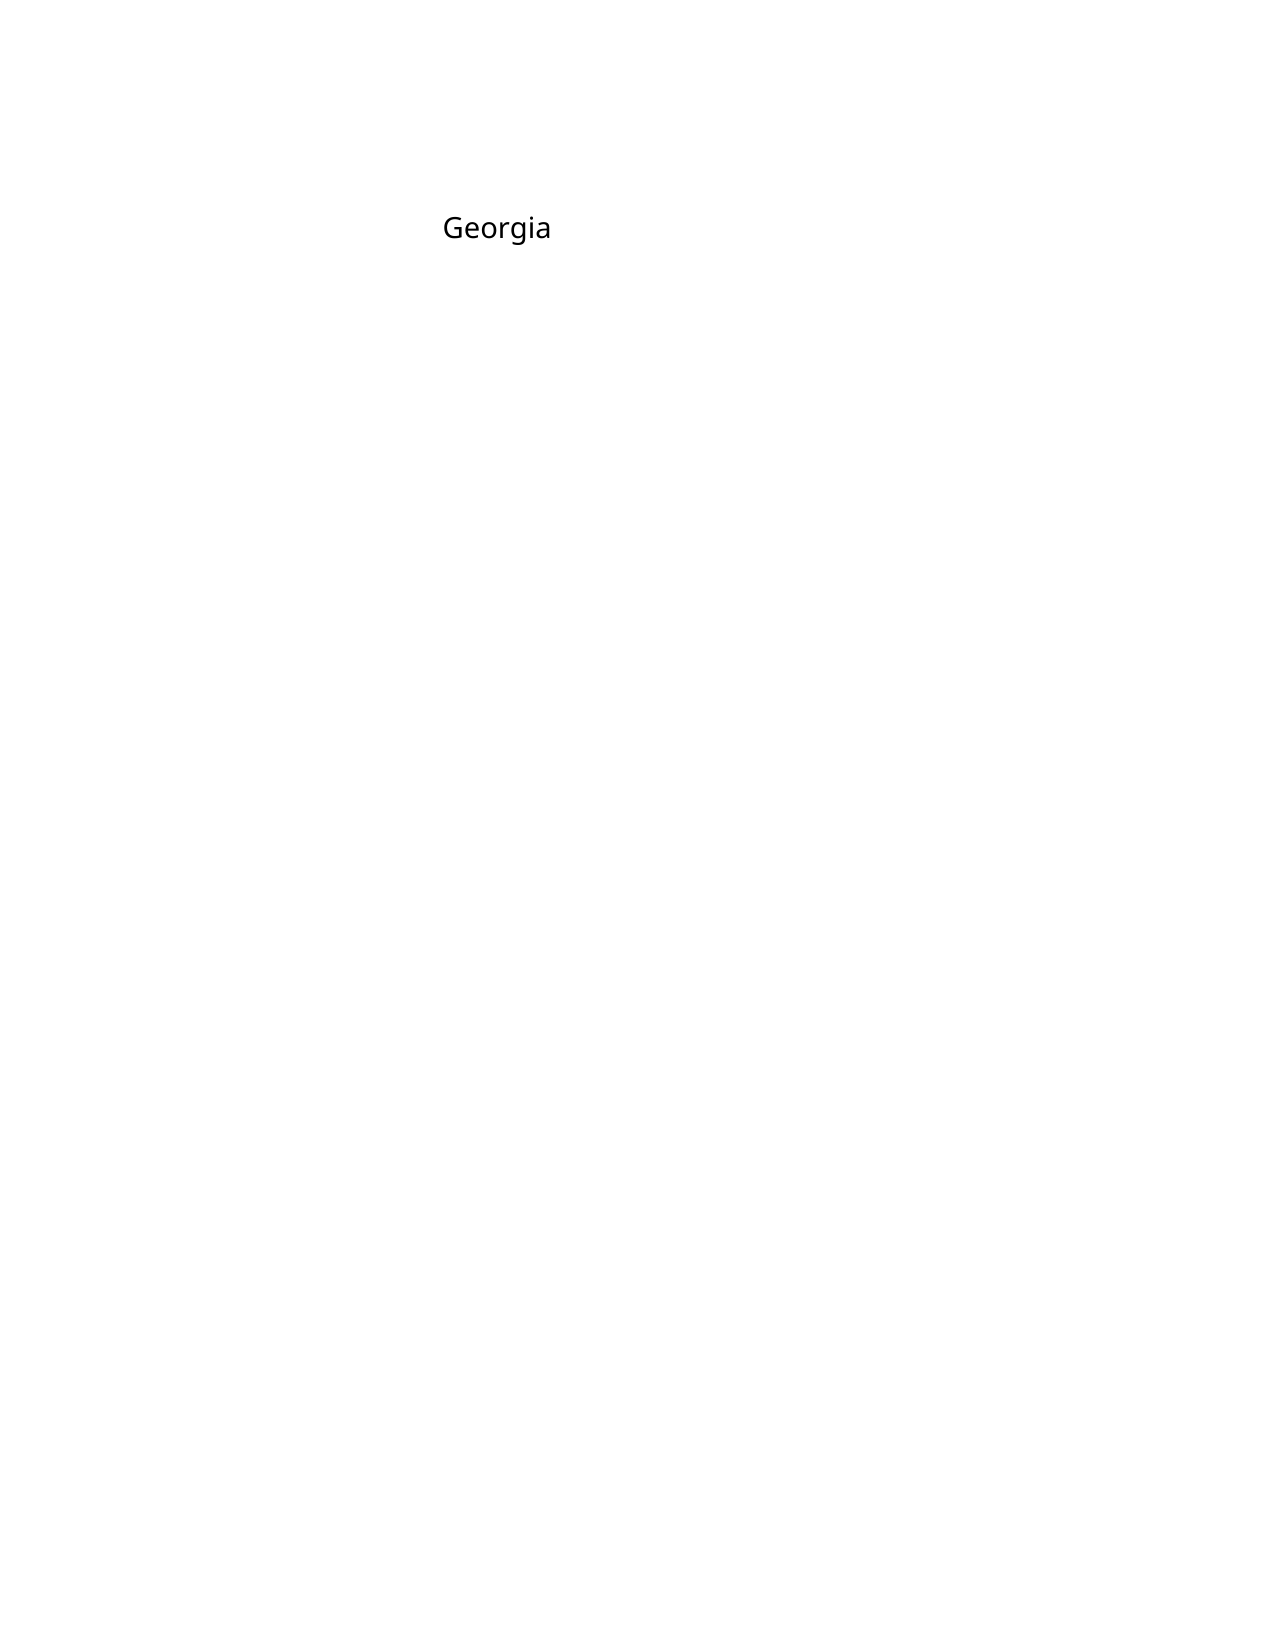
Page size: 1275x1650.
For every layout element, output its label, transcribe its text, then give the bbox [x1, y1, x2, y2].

text Georgia [180, 208, 1095, 247]
